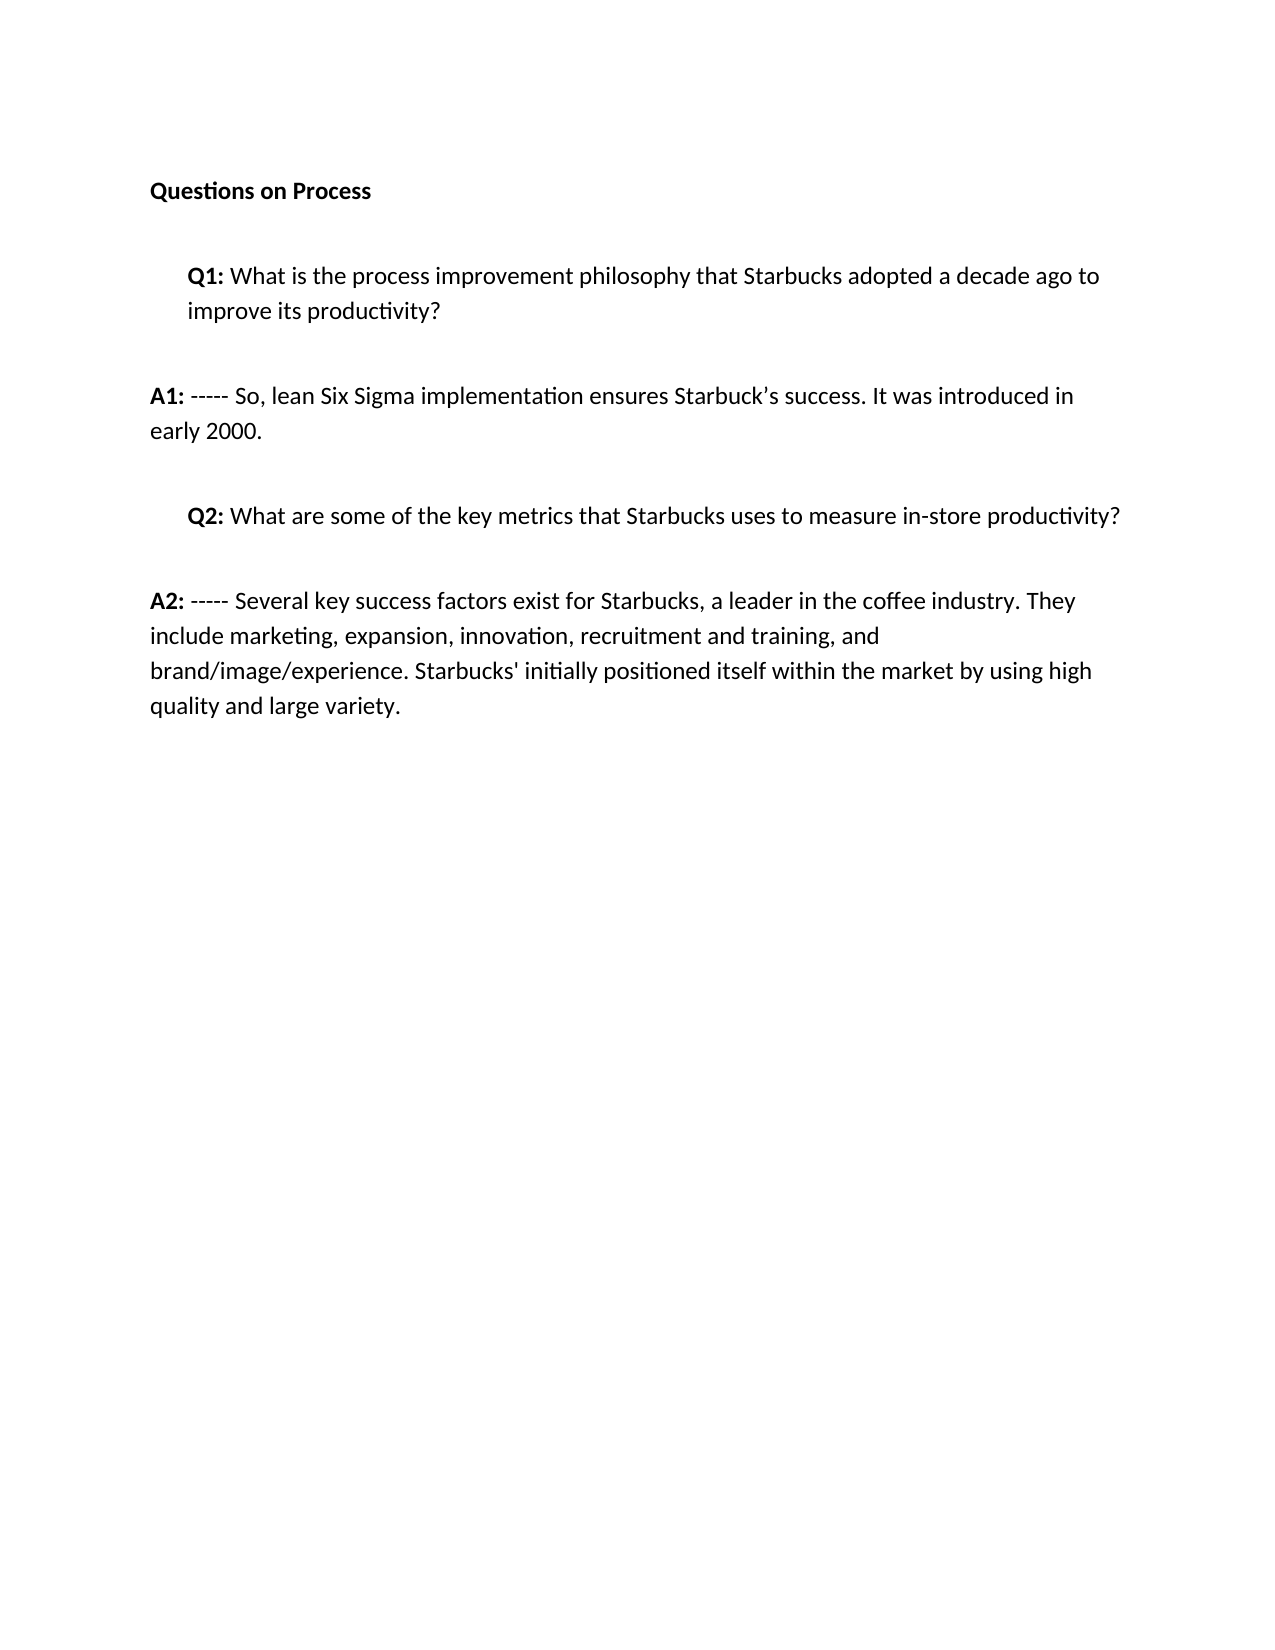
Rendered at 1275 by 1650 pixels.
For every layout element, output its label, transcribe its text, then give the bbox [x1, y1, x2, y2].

text Q1: What is the process improvement philosophy that Starbucks adopted a decade ago to improve its productivity? [187, 260, 1125, 326]
text Questions on Process [150, 175, 1125, 206]
text Q2: What are some of the key metrics that Starbucks uses to measure in-store productivity? [187, 500, 1125, 531]
text A2: ----- Several key success factors exist for Starbucks, a leader in the coffee industry. They include marketing, expansion, innovation, recruitment and training, and brand/image/experience. Starbucks' initially positioned itself within the market by using high quality and large variety. [150, 585, 1125, 721]
text A1: ----- So, lean Six Sigma implementation ensures Starbuck’s success. It was introduced in early 2000. [150, 380, 1125, 446]
